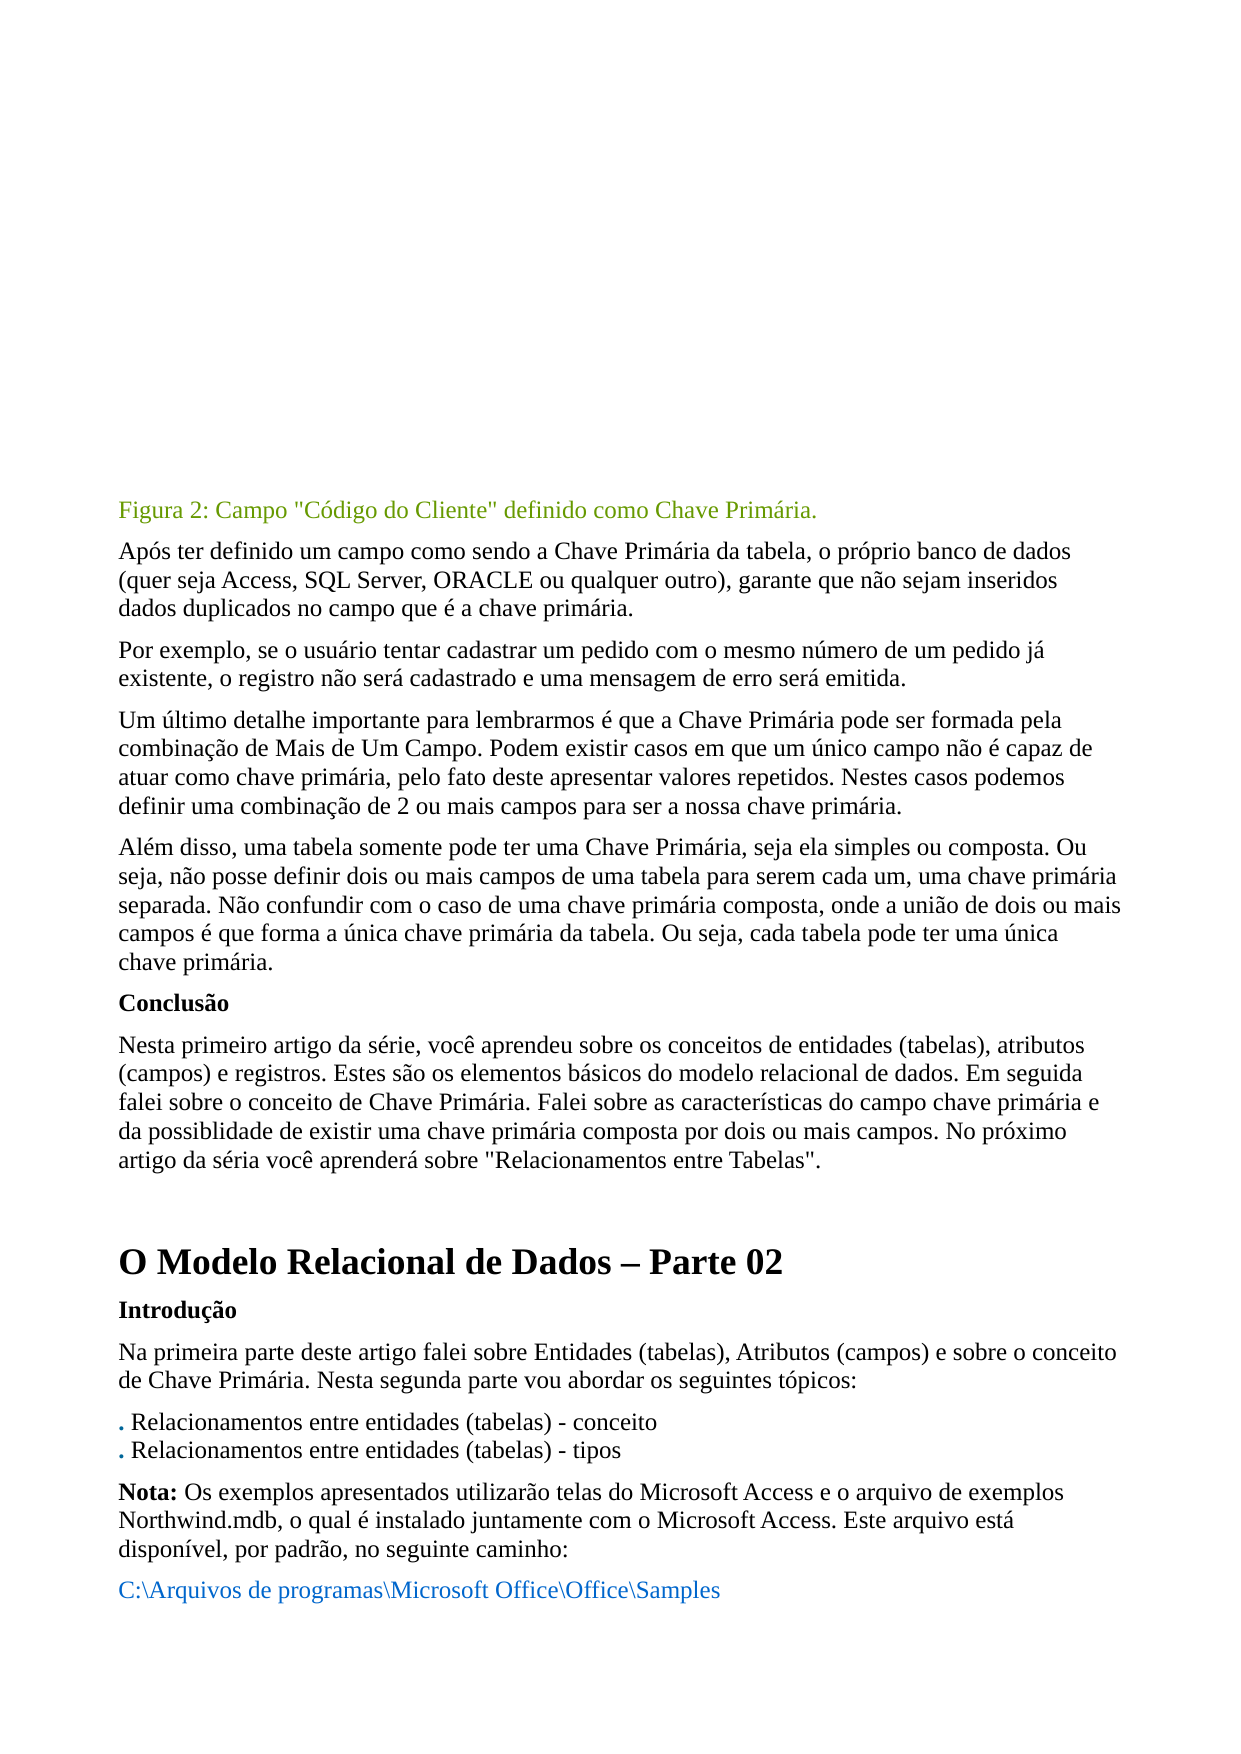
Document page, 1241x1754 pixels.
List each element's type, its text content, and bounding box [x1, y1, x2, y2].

text Conclusão [118, 988, 1122, 1017]
text Além disso, uma tabela somente pode ter uma Chave Primária, seja ela simples ou composta. Ou seja, não posse definir dois ou mais campos de uma tabela para serem cada um, uma chave primária separada. Não confundir com o caso de uma chave primária composta, onde a união de dois ou mais campos é que forma a única chave primária da tabela. Ou seja, cada tabela pode ter uma única chave primária. [118, 832, 1122, 976]
text C:\Arquivos de programas\Microsoft Office\Office\Samples [118, 1575, 1122, 1604]
text Nota: Os exemplos apresentados utilizarão telas do Microsoft Access e o arquivo de exemplos Northwind.mdb, o qual é instalado juntamente com o Microsoft Access. Este arquivo está disponível, por padrão, no seguinte caminho: [118, 1477, 1122, 1563]
text Após ter definido um campo como sendo a Chave Primária da tabela, o próprio banco de dados (quer seja Access, SQL Server, ORACLE ou qualquer outro), garante que não sejam inseridos dados duplicados no campo que é a chave primária. [118, 536, 1122, 622]
subtitle O Modelo Relacional de Dados – Parte 02 [118, 1240, 1122, 1283]
text Introdução [118, 1295, 1122, 1324]
text Nesta primeiro artigo da série, você aprendeu sobre os conceitos de entidades (tabelas), atributos (campos) e registros. Estes são os elementos básicos do modelo relacional de dados. Em seguida falei sobre o conceito de Chave Primária. Falei sobre as características do campo chave primária e da possiblidade de existir uma chave primária composta por dois ou mais campos. No próximo artigo da séria você aprenderá sobre "Relacionamentos entre Tabelas". [118, 1030, 1122, 1173]
text Um último detalhe importante para lembrarmos é que a Chave Primária pode ser formada pela combinação de Mais de Um Campo. Podem existir casos em que um único campo não é capaz de atuar como chave primária, pelo fato deste apresentar valores repetidos. Nestes casos podemos definir uma combinação de 2 ou mais campos para ser a nossa chave primária. [118, 705, 1122, 820]
text Por exemplo, se o usuário tentar cadastrar um pedido com o mesmo número de um pedido já existente, o registro não será cadastrado e uma mensagem de erro será emitida. [118, 635, 1122, 692]
text Figura 2: Campo "Código do Cliente" definido como Chave Primária. [118, 118, 1122, 523]
text Na primeira parte deste artigo falei sobre Entidades (tabelas), Atributos (campos) e sobre o conceito de Chave Primária. Nesta segunda parte vou abordar os seguintes tópicos: [118, 1337, 1122, 1394]
text . Relacionamentos entre entidades (tabelas) - conceito . Relacionamentos entre entidades (tabelas) - tipos [118, 1407, 1122, 1464]
